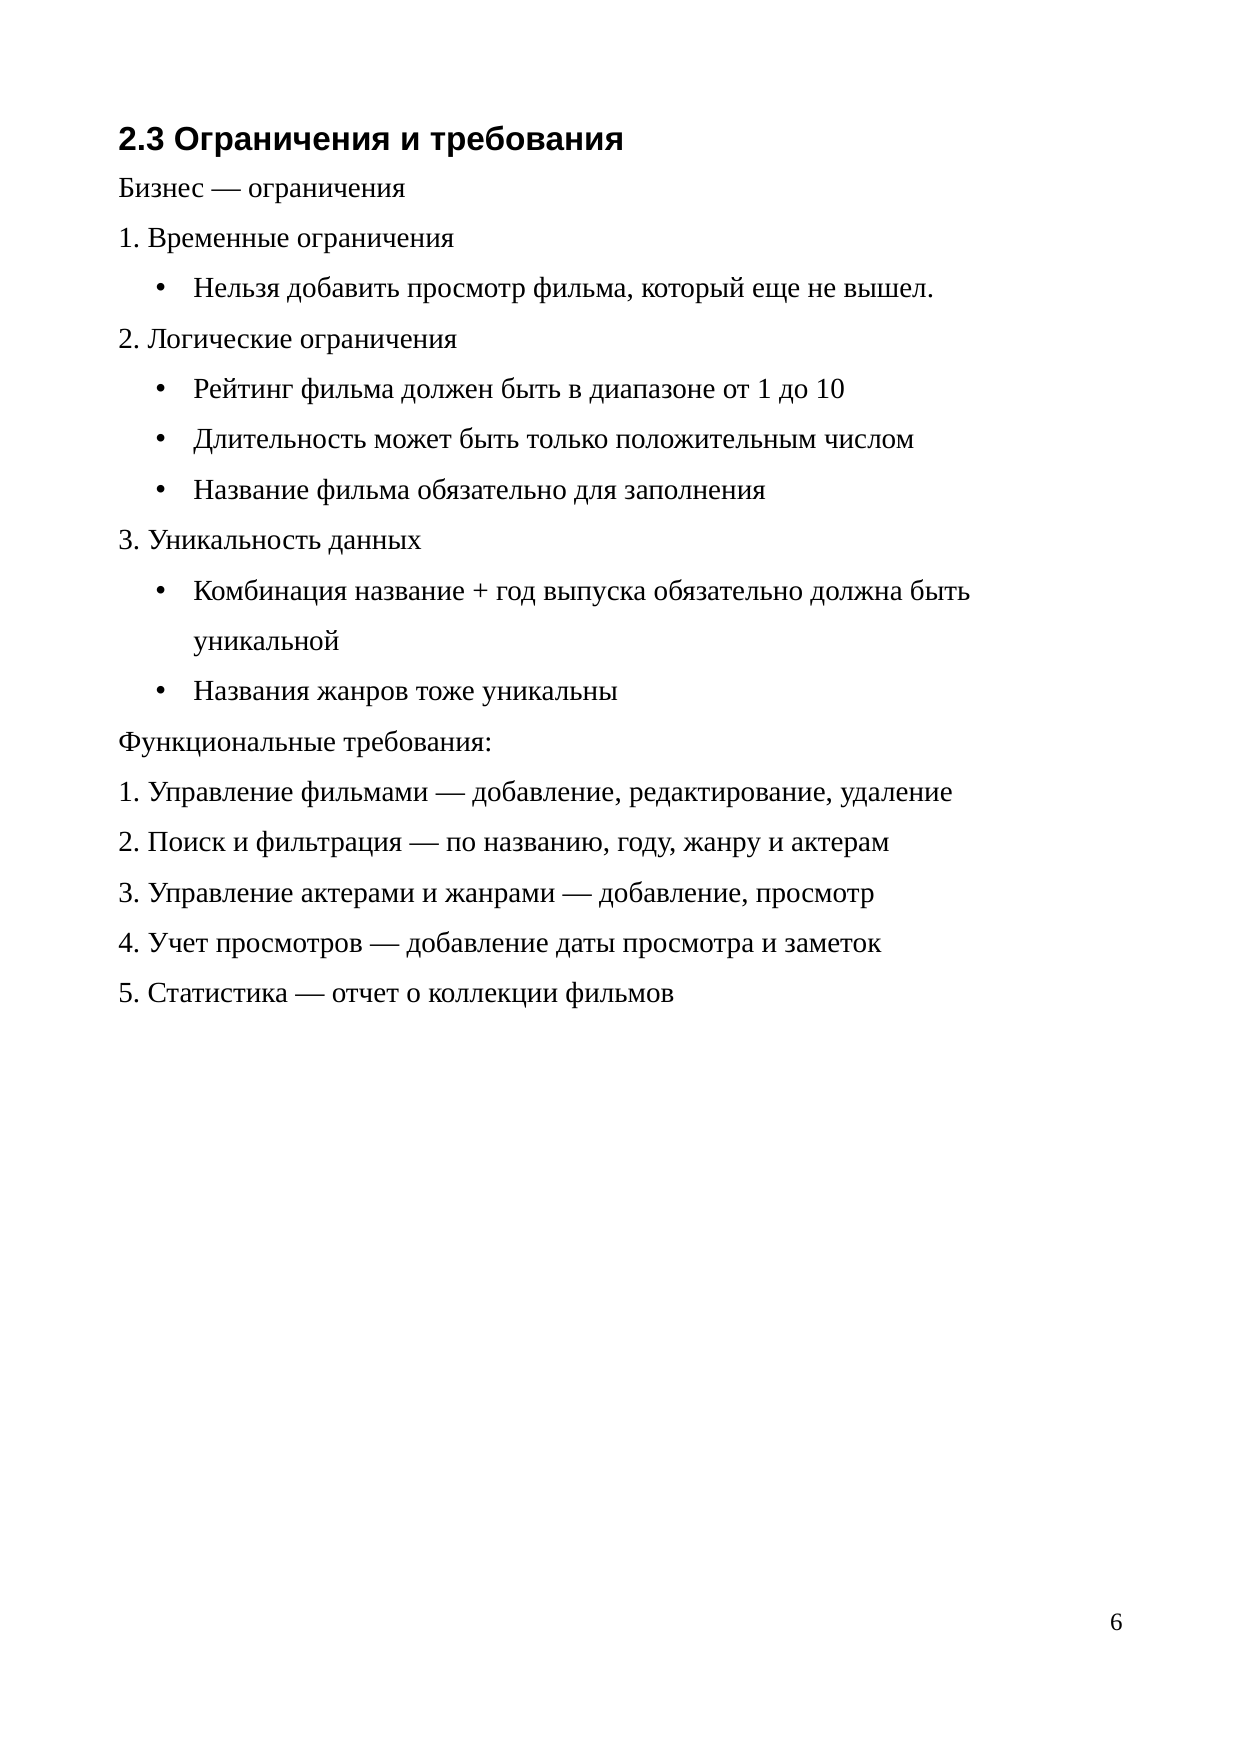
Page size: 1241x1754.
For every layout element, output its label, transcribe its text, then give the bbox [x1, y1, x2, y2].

list Названия жанров тоже уникальны [156, 673, 1122, 707]
text 2. Логические ограничения [118, 321, 1122, 354]
text 4. Учет просмотров — добавление даты просмотра и заметок [118, 925, 1122, 958]
text 3. Управление актерами и жанрами — добавление, просмотр [118, 875, 1122, 908]
text 1. Управление фильмами — добавление, редактирование, удаление [118, 774, 1122, 808]
subtitle 2.3 Ограничения и требования [118, 119, 1122, 157]
list Название фильма обязательно для заполнения [156, 472, 1122, 506]
text Бизнес — ограничения [118, 170, 1122, 203]
text Функциональные требования: [118, 724, 1122, 757]
list Нельзя добавить просмотр фильма, который еще не вышел. [156, 270, 1122, 304]
list Рейтинг фильма должен быть в диапазоне от 1 до 10 [156, 371, 1122, 405]
list Длительность может быть только положительным числом [156, 421, 1122, 455]
text 3. Уникальность данных [118, 522, 1122, 556]
list Комбинация название + год выпуска обязательно должна быть уникальной [156, 573, 1122, 657]
text 5. Статистика — отчет о коллекции фильмов [118, 975, 1122, 1009]
text 1. Временные ограничения [118, 220, 1122, 253]
text 2. Поиск и фильтрация — по названию, году, жанру и актерам [118, 824, 1122, 858]
